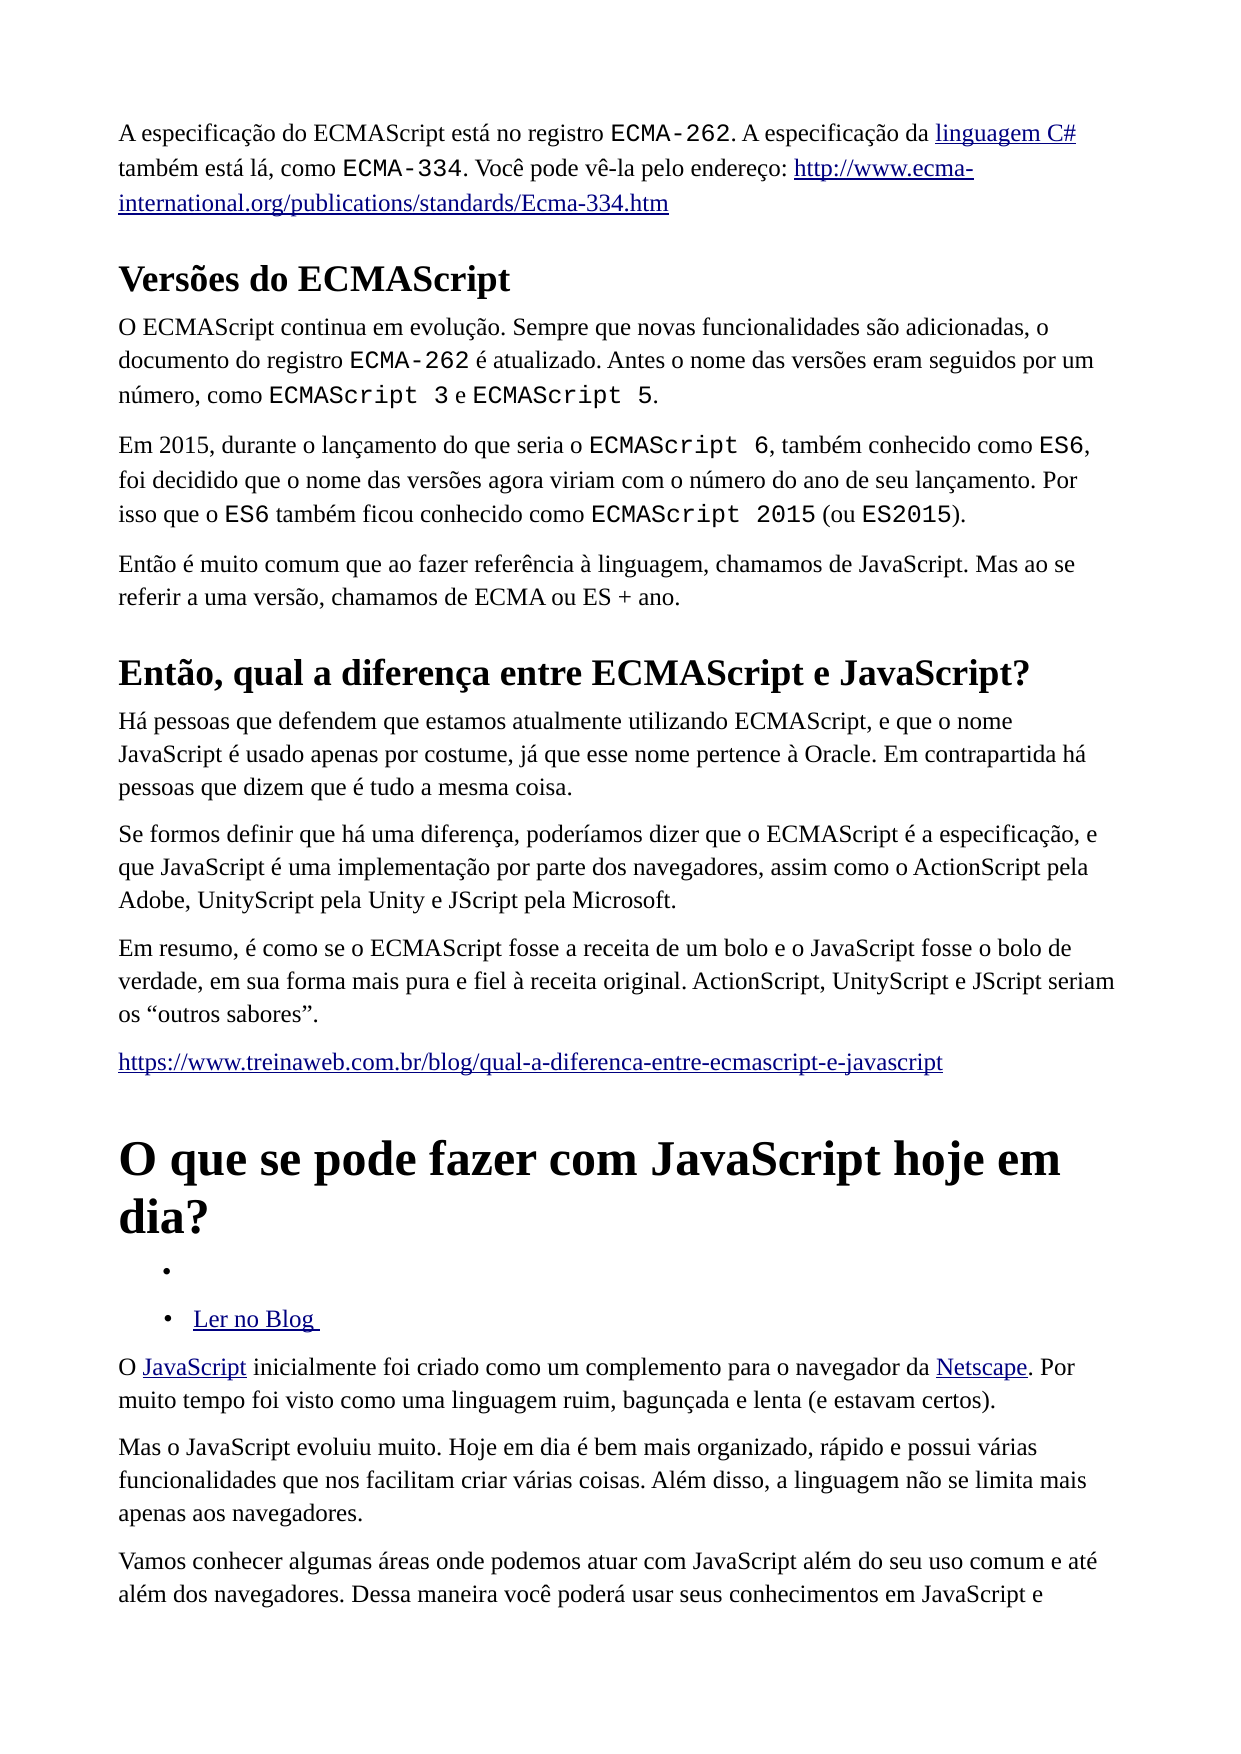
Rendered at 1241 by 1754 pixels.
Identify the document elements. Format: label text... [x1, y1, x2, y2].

subtitle Então, qual a diferença entre ECMAScript e JavaScript? [118, 650, 1122, 693]
text O JavaScript inicialmente foi criado como um complemento para o navegador da Netscape. Por muito tempo foi visto como uma linguagem ruim, bagunçada e lenta (e estavam certos). [118, 1352, 1122, 1414]
text Mas o JavaScript evoluiu muito. Hoje em dia é bem mais organizado, rápido e possui várias funcionalidades que nos facilitam criar várias coisas. Além disso, a linguagem não se limita mais apenas aos navegadores. [118, 1432, 1122, 1527]
text O ECMAScript continua em evolução. Sempre que novas funcionalidades são adicionadas, o documento do registro ECMA-262 é atualizado. Antes o nome das versões eram seguidos por um número, como ECMAScript 3 e ECMAScript 5. [118, 312, 1122, 411]
text https://www.treinaweb.com.br/blog/qual-a-diferenca-entre-ecmascript-e-javascript [118, 1047, 1122, 1075]
text Em 2015, durante o lançamento do que seria o ECMAScript 6, também conhecido como ES6, foi decidido que o nome das versões agora viriam com o número do ano de seu lançamento. Por isso que o ES6 também ficou conhecido como ECMAScript 2015 (ou ES2015). [118, 431, 1122, 529]
subtitle Versões do ECMAScript [118, 257, 1122, 300]
text Em resumo, é como se o ECMAScript fosse a receita de um bolo e o JavaScript fosse o bolo de verdade, em sua forma mais pura e fiel à receita original. ActionScript, UnityScript e JScript seriam os “outros sabores”. [118, 933, 1122, 1028]
text Se formos definir que há uma diferença, poderíamos dizer que o ECMAScript é a especificação, e que JavaScript é uma implementação por parte dos navegadores, assim como o ActionScript pela Adobe, UnityScript pela Unity e JScript pela Microsoft. [118, 819, 1122, 914]
subtitle O que se pode fazer com JavaScript hoje em dia? [118, 1129, 1122, 1244]
text Há pessoas que defendem que estamos atualmente utilizando ECMAScript, e que o nome JavaScript é usado apenas por costume, já que esse nome pertence à Oracle. Em contrapartida há pessoas que dizem que é tudo a mesma coisa. [118, 706, 1122, 801]
text Vamos conhecer algumas áreas onde podemos atuar com JavaScript além do seu uso comum e até além dos navegadores. Dessa maneira você poderá usar seus conhecimentos em JavaScript e [118, 1546, 1122, 1608]
text A especificação do ECMAScript está no registro ECMA-262. A especificação da linguagem C# também está lá, como ECMA-334. Você pode vê-la pelo endereço: http://www.ecma-international.org/publications/standards/Ecma-334.htm [118, 118, 1122, 217]
text Então é muito comum que ao fazer referência à linguagem, chamamos de JavaScript. Mas ao se referir a uma versão, chamamos de ECMA ou ES + ano. [118, 549, 1122, 610]
list Ler no Blog [164, 1304, 1122, 1333]
